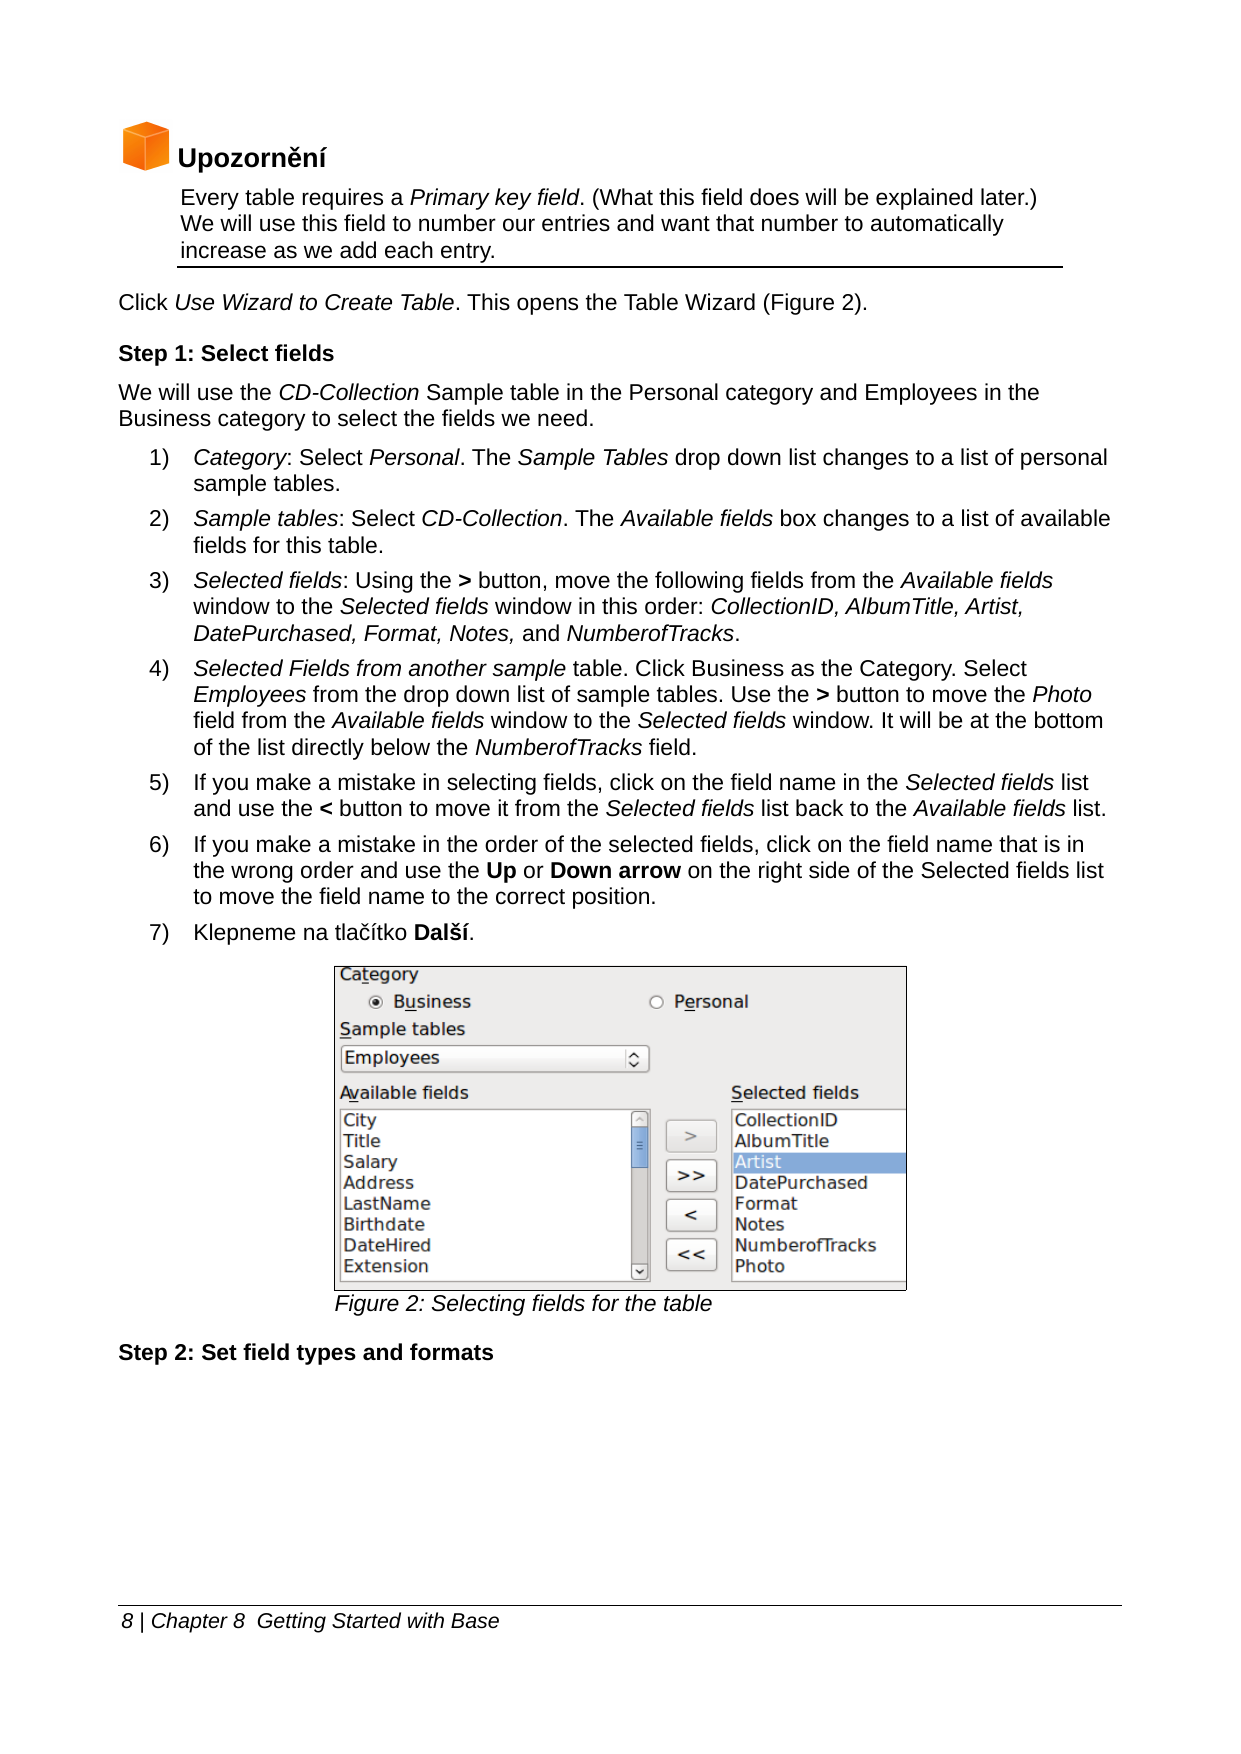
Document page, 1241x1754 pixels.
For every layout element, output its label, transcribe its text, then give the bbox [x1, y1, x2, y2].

list Selected fields: Using the > button, move the following fields from the Available fields window to the Selected fields window in this order: CollectionID, AlbumTitle, Artist, DatePurchased, Format, Notes, and NumberofTracks. [169, 567, 1122, 646]
list If you make a mistake in selecting fields, click on the field name in the Selected fields list and use the < button to move it from the Selected fields list back to the Available fields list. [169, 769, 1122, 822]
text Every table requires a Primary key field. (What this field does will be explained later.) We will use this field to number our entries and want that number to automatically increase as we add each entry. [177, 181, 1063, 266]
subtitle Upozornění [118, 118, 1122, 173]
list If you make a mistake in the order of the selected fields, click on the field name that is in the wrong order and use the Up or Down arrow on the right side of the Selected fields list to move the field name to the correct position. [169, 831, 1122, 909]
text Click Use Wizard to Create Table. This opens the Table Wizard (Figure 2). [118, 289, 1122, 315]
list Sample tables: Select CD-Collection. The Available fields box changes to a list of available fields for this table. [169, 505, 1122, 558]
picture [119, 119, 173, 173]
list Category: Select Personal. The Sample Tables drop down list changes to a list of personal sample tables. [169, 444, 1122, 496]
text Figure 2: Selecting fields for the table [334, 1291, 906, 1317]
text Step 1: Select fields [118, 340, 1122, 366]
text We will use the CD-Collection Sample table in the Personal category and Employees in the Business category to select the fields we need. [118, 378, 1122, 431]
text Step 2: Set field types and formats [118, 1338, 1122, 1365]
list Klepneme na tlačítko Další. [169, 918, 1122, 945]
picture [335, 967, 906, 1290]
list Selected Fields from another sample table. Click Business as the Category. Select Employees from the drop down list of sample tables. Use the > button to move the Photo field from the Available fields window to the Selected fields window. It will be at the bottom of the list directly below the NumberofTracks field. [169, 655, 1122, 760]
